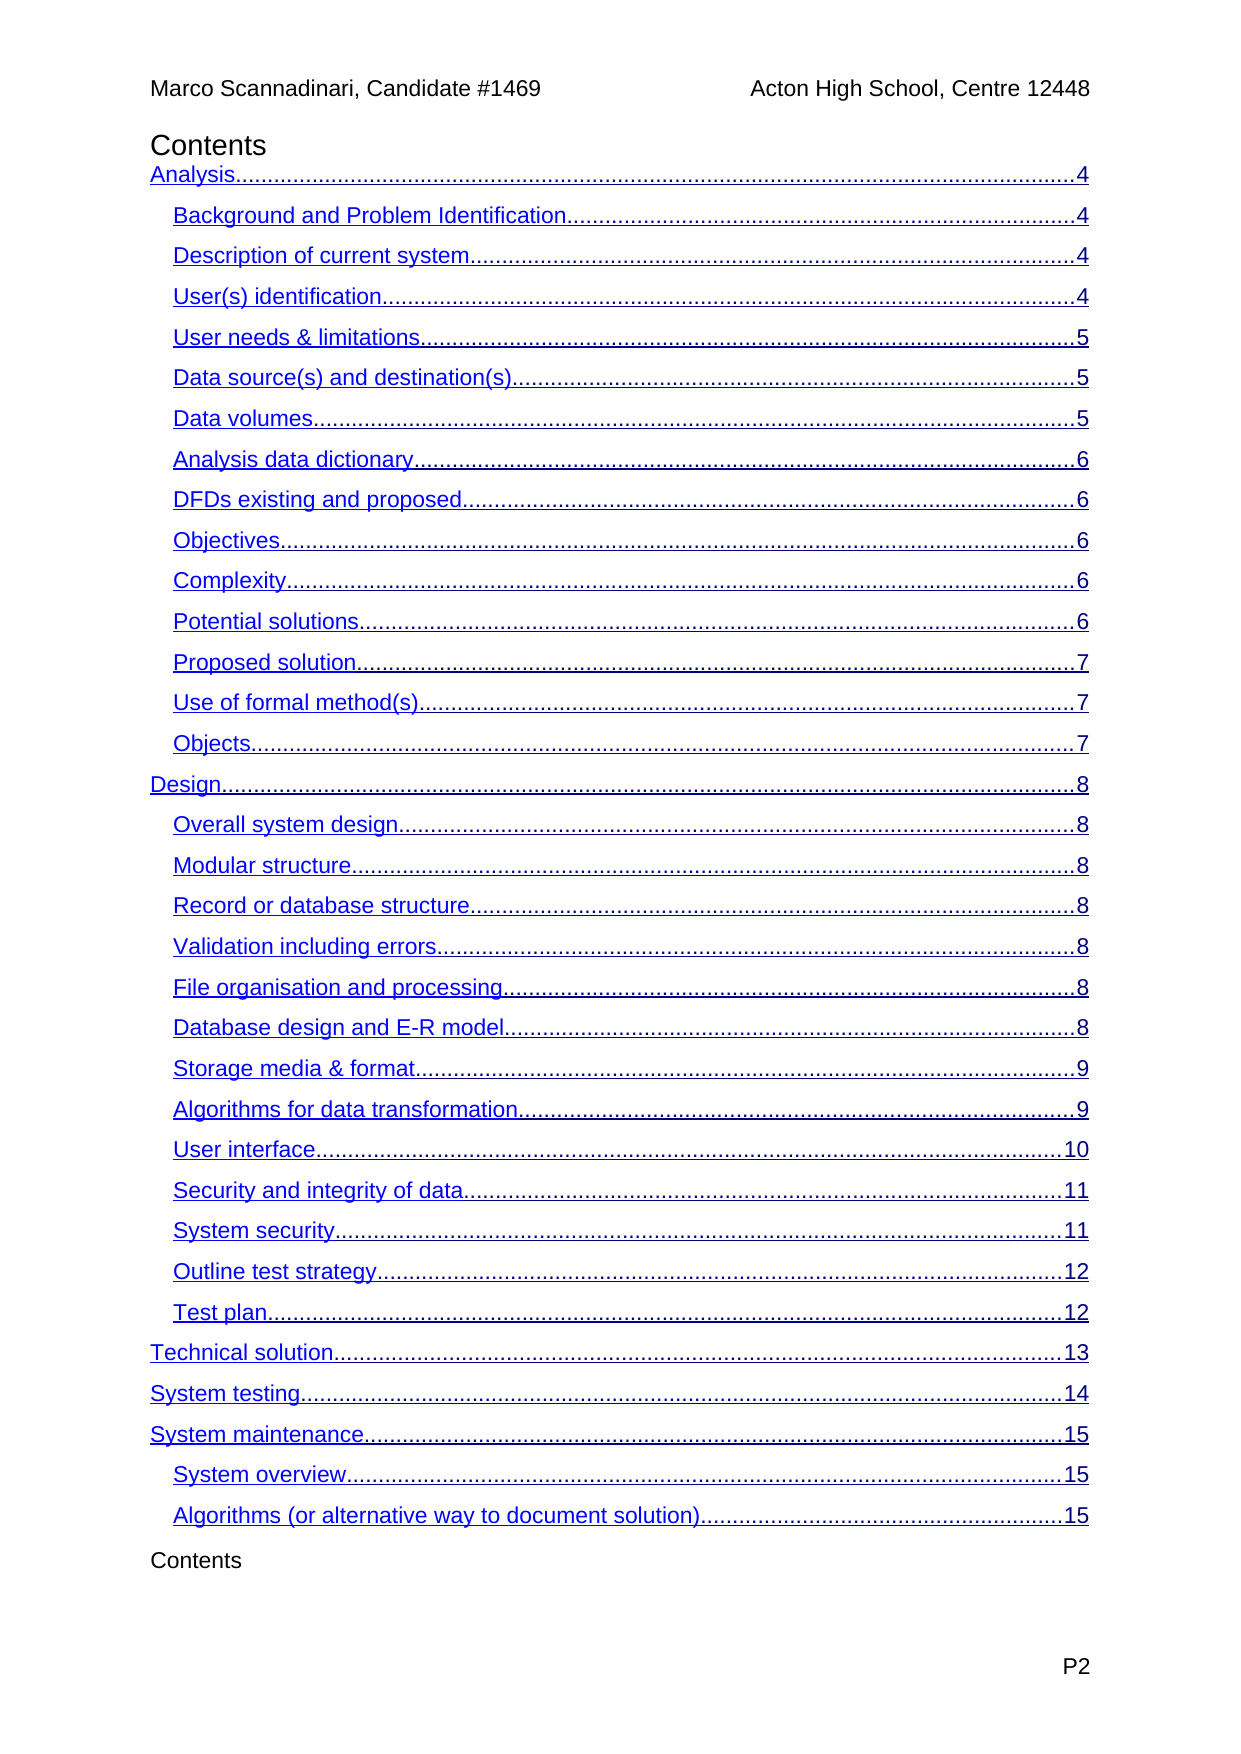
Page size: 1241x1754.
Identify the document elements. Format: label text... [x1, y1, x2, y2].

text Outline test strategy 12 [173, 1258, 1090, 1284]
text Use of formal method(s) 7 [173, 689, 1090, 716]
text Data source(s) and destination(s) 5 [173, 364, 1090, 391]
text Design 8 [150, 771, 1090, 797]
text System testing 14 [150, 1380, 1090, 1406]
text Modular structure 8 [173, 852, 1090, 878]
text Overall system design 8 [173, 811, 1090, 838]
text System overview 15 [173, 1461, 1090, 1488]
text Description of current system 4 [173, 242, 1090, 269]
text Complexity 6 [173, 567, 1090, 594]
text Potential solutions 6 [173, 608, 1090, 634]
text Algorithms for data transformation 9 [173, 1096, 1090, 1122]
text Proposed solution 7 [173, 649, 1090, 675]
text DFDs existing and proposed 6 [173, 486, 1090, 513]
text File organisation and processing 8 [173, 974, 1090, 1000]
text System security 11 [173, 1217, 1090, 1244]
text Analysis data dictionary 6 [173, 446, 1090, 472]
text Contents [150, 128, 1090, 161]
text User interface 10 [173, 1136, 1090, 1163]
text Algorithms (or alternative way to document solution) 15 [173, 1502, 1090, 1528]
text Storage media & format 9 [173, 1055, 1090, 1081]
text Test plan 12 [173, 1299, 1090, 1325]
text Database design and E-R model 8 [173, 1014, 1090, 1041]
text Objectives 6 [173, 527, 1090, 553]
text Validation including errors 8 [173, 933, 1090, 959]
text Objects 7 [173, 730, 1090, 756]
text Record or database structure 8 [173, 892, 1090, 919]
text Technical solution 13 [150, 1339, 1090, 1366]
text User needs & limitations 5 [173, 324, 1090, 350]
text Background and Problem Identification 4 [173, 202, 1090, 228]
text Security and integrity of data 11 [173, 1177, 1090, 1203]
text System maintenance 15 [150, 1421, 1090, 1447]
text Data volumes 5 [173, 405, 1090, 431]
text User(s) identification 4 [173, 283, 1090, 309]
text Analysis 4 [150, 161, 1090, 188]
